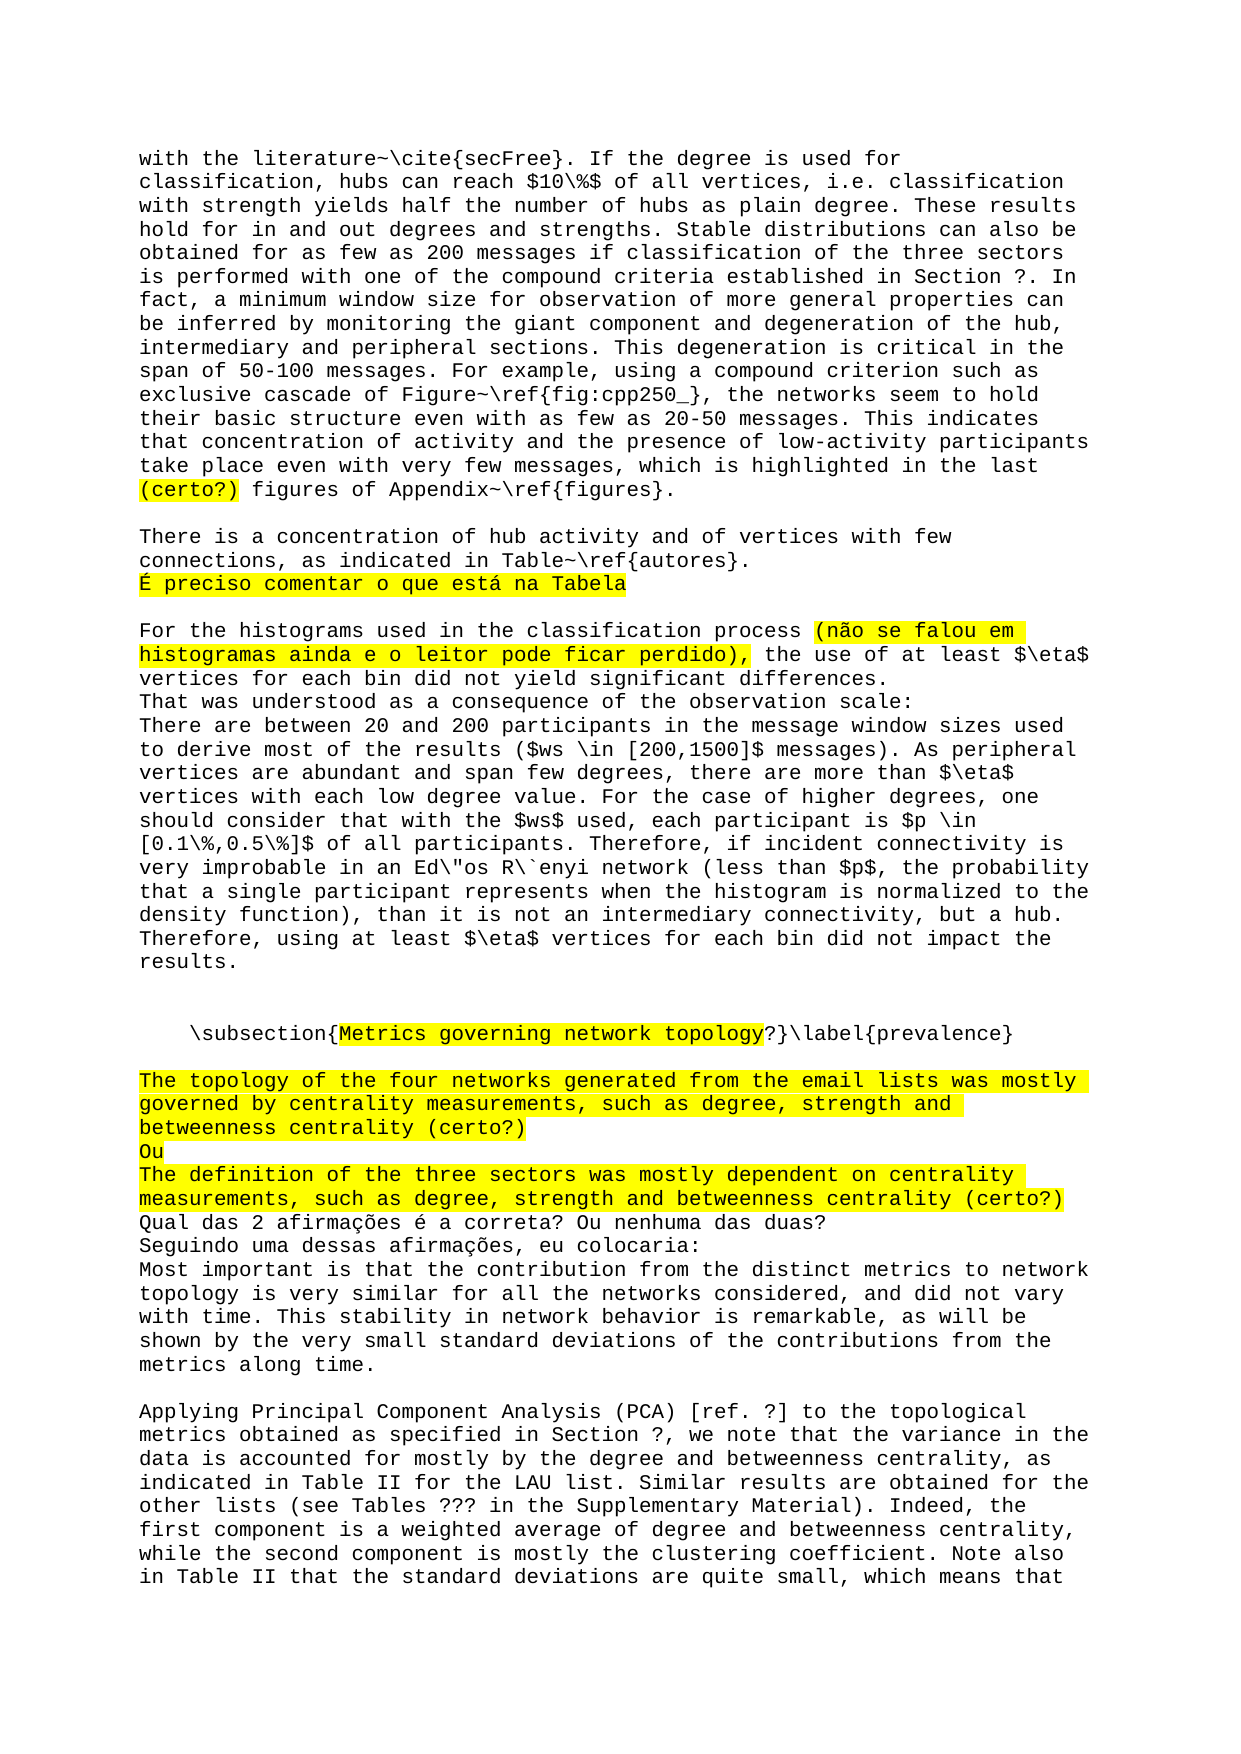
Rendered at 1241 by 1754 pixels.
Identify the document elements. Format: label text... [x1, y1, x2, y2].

text For the histograms used in the classification process (não se falou em histogramas ainda e o leitor pode ficar perdido), the use of at least $\eta$ vertices for each bin did not yield significant differences. [139, 621, 1101, 691]
text Qual das 2 afirmações é a correta? Ou nenhuma das duas? [139, 1212, 1101, 1235]
text The definition of the three sectors was mostly dependent on centrality measurements, such as degree, strength and betweenness centrality (certo?) [139, 1164, 1101, 1212]
text Most important is that the contribution from the distinct metrics to network topology is very similar for all the networks considered, and did not vary with time. This stability in network behavior is remarkable, as will be shown by the very small standard deviations of the contributions from the metrics along time. [139, 1259, 1101, 1377]
text \subsection{Metrics governing network topology?}\label{prevalence} [139, 1022, 1101, 1046]
text There are between 20 and 200 participants in the message window sizes used to derive most of the results ($ws \in [200,1500]$ messages). As peripheral vertices are abundant and span few degrees, there are more than $\eta$ vertices with each low degree value. For the case of higher degrees, one should consider that with the $ws$ used, each participant is $p \in [0.1\%,0.5\%]$ of all participants. Therefore, if incident connectivity is very improbable in an Ed\"os R\`enyi network (less than $p$, the probability that a single participant represents when the histogram is normalized to the density function), than it is not an intermediary connectivity, but a hub. Therefore, using at least $\eta$ vertices for each bin did not impact the results. [139, 715, 1101, 975]
text Ou [139, 1141, 1101, 1164]
text That was understood as a consequence of the observation scale: [139, 691, 1101, 715]
text The topology of the four networks generated from the email lists was mostly governed by centrality measurements, such as degree, strength and betweenness centrality (certo?) [139, 1070, 1101, 1141]
text Applying Principal Component Analysis (PCA) [ref. ?] to the topological metrics obtained as specified in Section ?, we note that the variance in the data is accounted for mostly by the degree and betweenness centrality, as indicated in Table II for the LAU list. Similar results are obtained for the other lists (see Tables ??? in the Supplementary Material). Indeed, the first component is a weighted average of degree and betweenness centrality, while the second component is mostly the clustering coefficient. Note also in Table II that the standard deviations are quite small, which means that [139, 1401, 1101, 1590]
text É preciso comentar o que está na Tabela [139, 573, 1101, 597]
text with the literature~\cite{secFree}. If the degree is used for classification, hubs can reach $10\%$ of all vertices, i.e. classification with strength yields half the number of hubs as plain degree. These results hold for in and out degrees and strengths. Stable distributions can also be obtained for as few as 200 messages if classification of the three sectors is performed with one of the compound criteria established in Section ?. In fact, a minimum window size for observation of more general properties can be inferred by monitoring the giant component and degeneration of the hub, intermediary and peripheral sections. This degeneration is critical in the span of 50-100 messages. For example, using a compound criterion such as exclusive cascade of Figure~\ref{fig:cpp250_}, the networks seem to hold their basic structure even with as few as 20-50 messages. This indicates that concentration of activity and the presence of low-activity participants take place even with very few messages, which is highlighted in the last (certo?) figures of Appendix~\ref{figures}. [139, 148, 1101, 502]
text There is a concentration of hub activity and of vertices with few connections, as indicated in Table~\ref{autores}. [139, 526, 1101, 573]
text Seguindo uma dessas afirmações, eu colocaria: [139, 1235, 1101, 1259]
